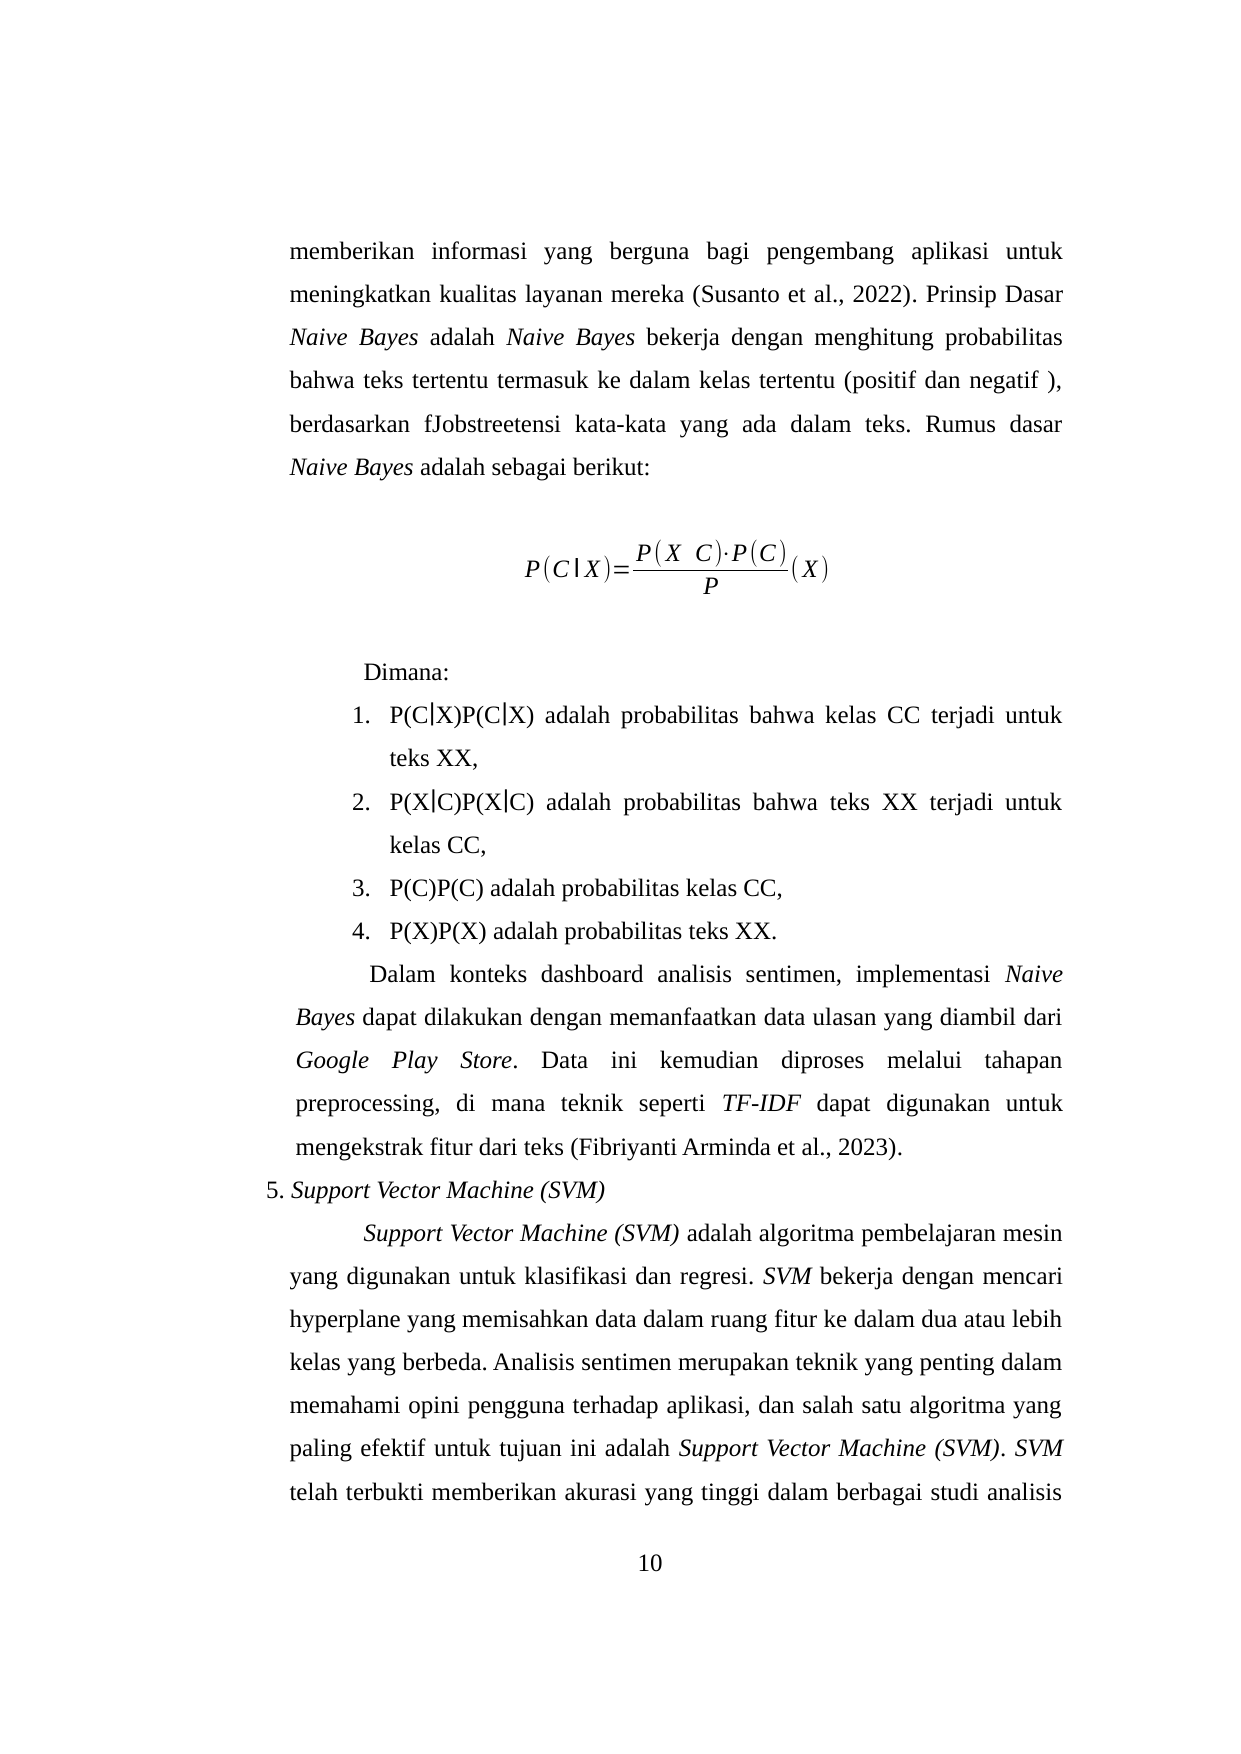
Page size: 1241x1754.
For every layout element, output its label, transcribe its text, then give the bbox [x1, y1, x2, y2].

list P(C∣X)P(C∣X) adalah probabilitas bahwa kelas CC terjadi untuk teks XX, [352, 700, 1063, 772]
text memberikan informasi yang berguna bagi pengembang aplikasi untuk meningkatkan kualitas layanan mereka (Susanto et al., 2022)⁠. Prinsip Dasar Naive Bayes adalah Naive Bayes bekerja dengan menghitung probabilitas bahwa teks tertentu termasuk ke dalam kelas tertentu (positif dan negatif ), berdasarkan fJobstreetensi kata-kata yang ada dalam teks. Rumus dasar Naive Bayes adalah sebagai berikut: [289, 236, 1063, 481]
text Dalam konteks dashboard analisis sentimen, implementasi Naive Bayes dapat dilakukan dengan memanfaatkan data ulasan yang diambil dari Google Play Store. Data ini kemudian diproses melalui tahapan preprocessing, di mana teknik seperti TF-IDF dapat digunakan untuk mengekstrak fitur dari teks (Fibriyanti Arminda et al., 2023). [295, 959, 1063, 1160]
list P(X∣C)P(X∣C) adalah probabilitas bahwa teks XX terjadi untuk kelas CC, [352, 787, 1063, 858]
text 5. Support Vector Machine (SVM) [266, 1175, 1063, 1203]
text Dimana: [289, 657, 1063, 686]
list P(X)P(X) adalah probabilitas teks XX. [352, 916, 1063, 945]
text Support Vector Machine (SVM) adalah algoritma pembelajaran mesin yang digunakan untuk klasifikasi dan regresi. SVM bekerja dengan mencari hyperplane yang memisahkan data dalam ruang fitur ke dalam dua atau lebih kelas yang berbeda. Analisis sentimen merupakan teknik yang penting dalam memahami opini pengguna terhadap aplikasi, dan salah satu algoritma yang paling efektif untuk tujuan ini adalah Support Vector Machine (SVM). SVM telah terbukti memberikan akurasi yang tinggi dalam berbagai studi analisis [289, 1218, 1063, 1505]
list P(C)P(C) adalah probabilitas kelas CC, [352, 873, 1063, 902]
